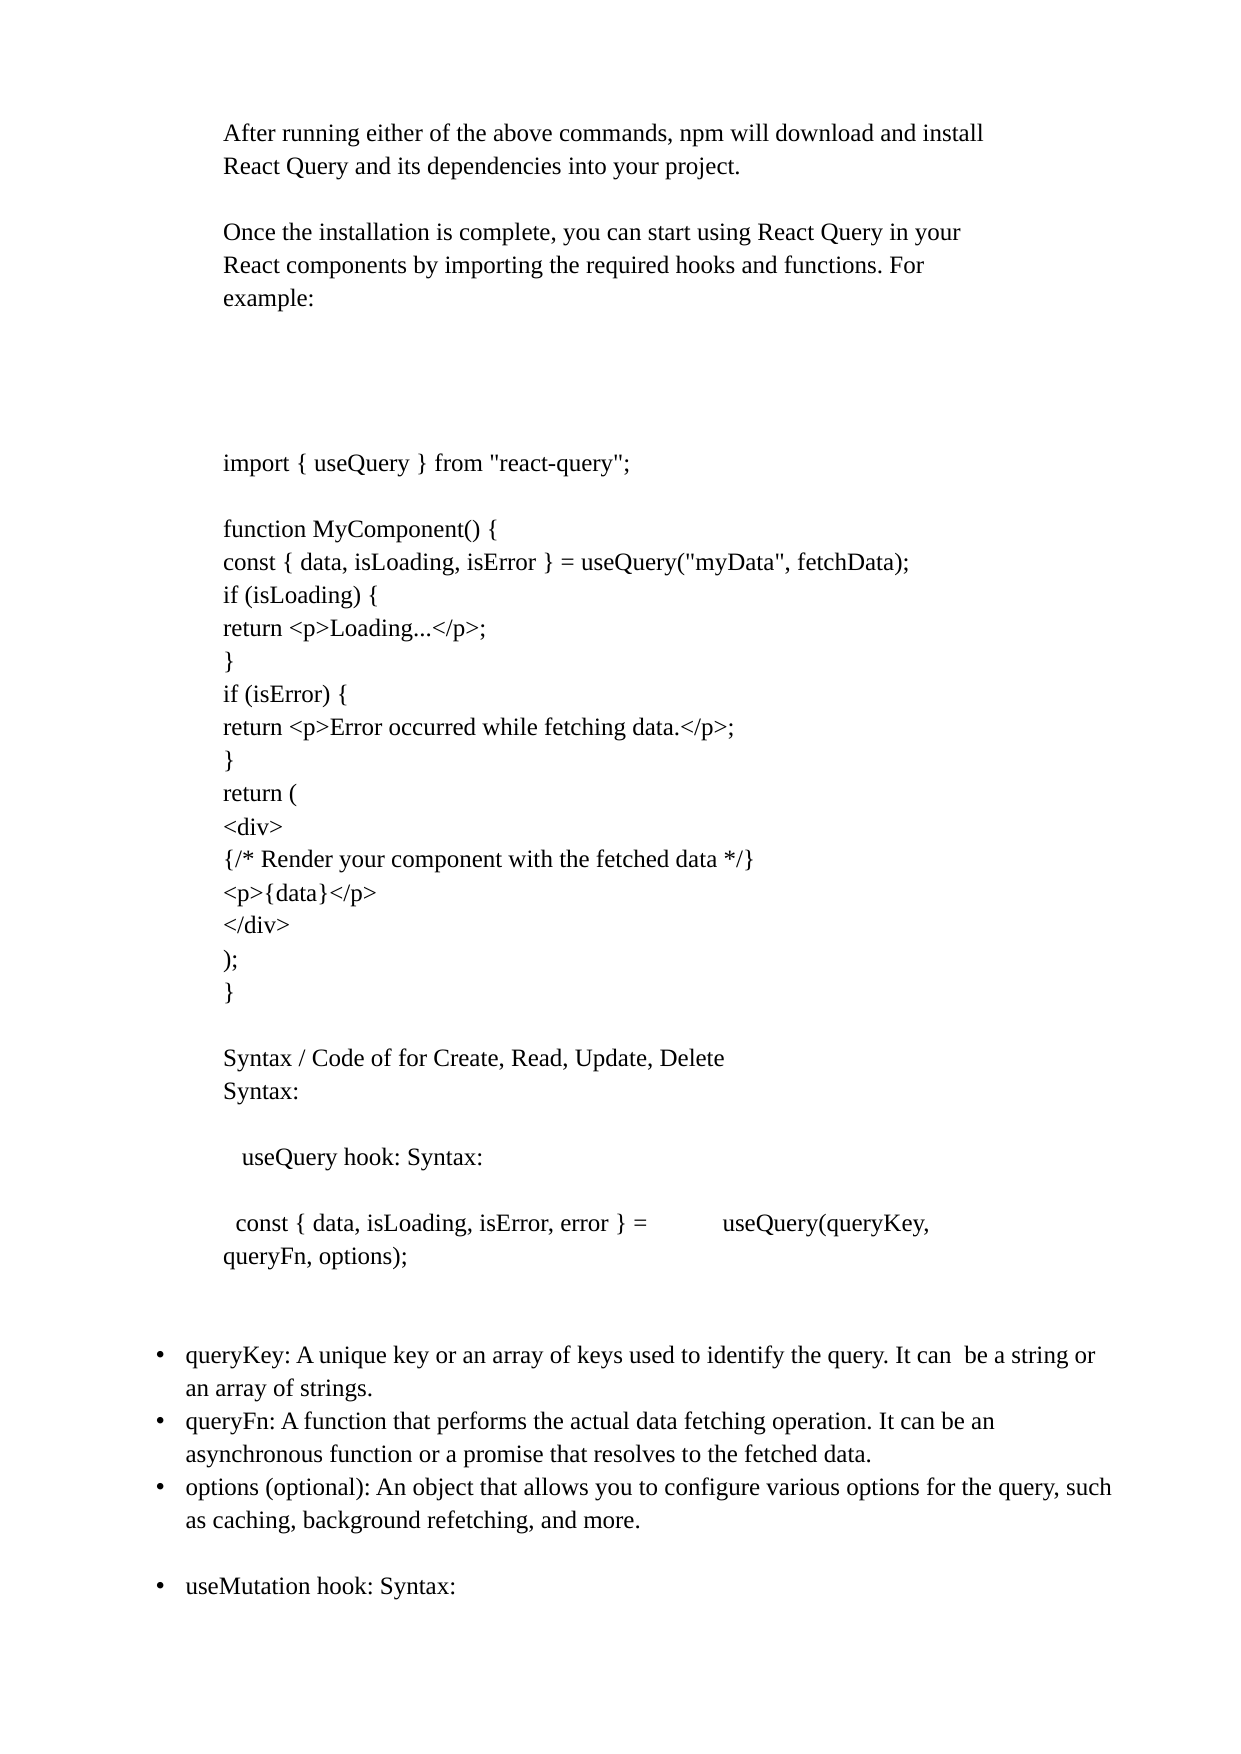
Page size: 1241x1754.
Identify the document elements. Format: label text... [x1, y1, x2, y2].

text const { data, isLoading, isError } = useQuery("myData", fetchData); [223, 547, 1017, 576]
text Syntax / Code of for Create, Read, Update, Delete [223, 1010, 1017, 1071]
text return <p>Error occurred while fetching data.</p>; [223, 712, 1017, 741]
list options (optional): An object that allows you to configure various options for the query, such as caching, background refetching, and more. [185, 1472, 1122, 1534]
text return ( [223, 778, 1017, 807]
text <div> [223, 812, 1017, 840]
text useQuery hook: Syntax: [223, 1142, 1017, 1171]
text </div> [223, 911, 1017, 939]
list queryFn: A function that performs the actual data fetching operation. It can be an asynchronous function or a promise that resolves to the fetched data. [185, 1406, 1122, 1468]
text } [223, 646, 1017, 675]
text if (isLoading) { [223, 580, 1017, 609]
text const { data, isLoading, isError, error } = useQuery(queryKey, queryFn, options); [223, 1208, 1017, 1269]
text After running either of the above commands, npm will download and install React Query and its dependencies into your project. [223, 118, 1017, 213]
text import { useQuery } from "react-query"; [223, 448, 1017, 477]
text } [223, 977, 1017, 1005]
text } [223, 746, 1017, 774]
text function MyComponent() { [223, 514, 1017, 543]
text <p>{data}</p> [223, 878, 1017, 906]
list queryKey: A unique key or an array of keys used to identify the query. It can be a string or an array of strings. [185, 1340, 1122, 1402]
text Syntax: [223, 1076, 1017, 1104]
text return <p>Loading...</p>; [223, 613, 1017, 642]
text {/* Render your component with the fetched data */} [223, 844, 1017, 873]
text ); [223, 944, 1017, 972]
text Once the installation is complete, you can start using React Query in your React components by importing the required hooks and functions. For example: [223, 217, 1017, 312]
text if (isError) { [223, 679, 1017, 708]
list useMutation hook: Syntax: [185, 1571, 1122, 1600]
